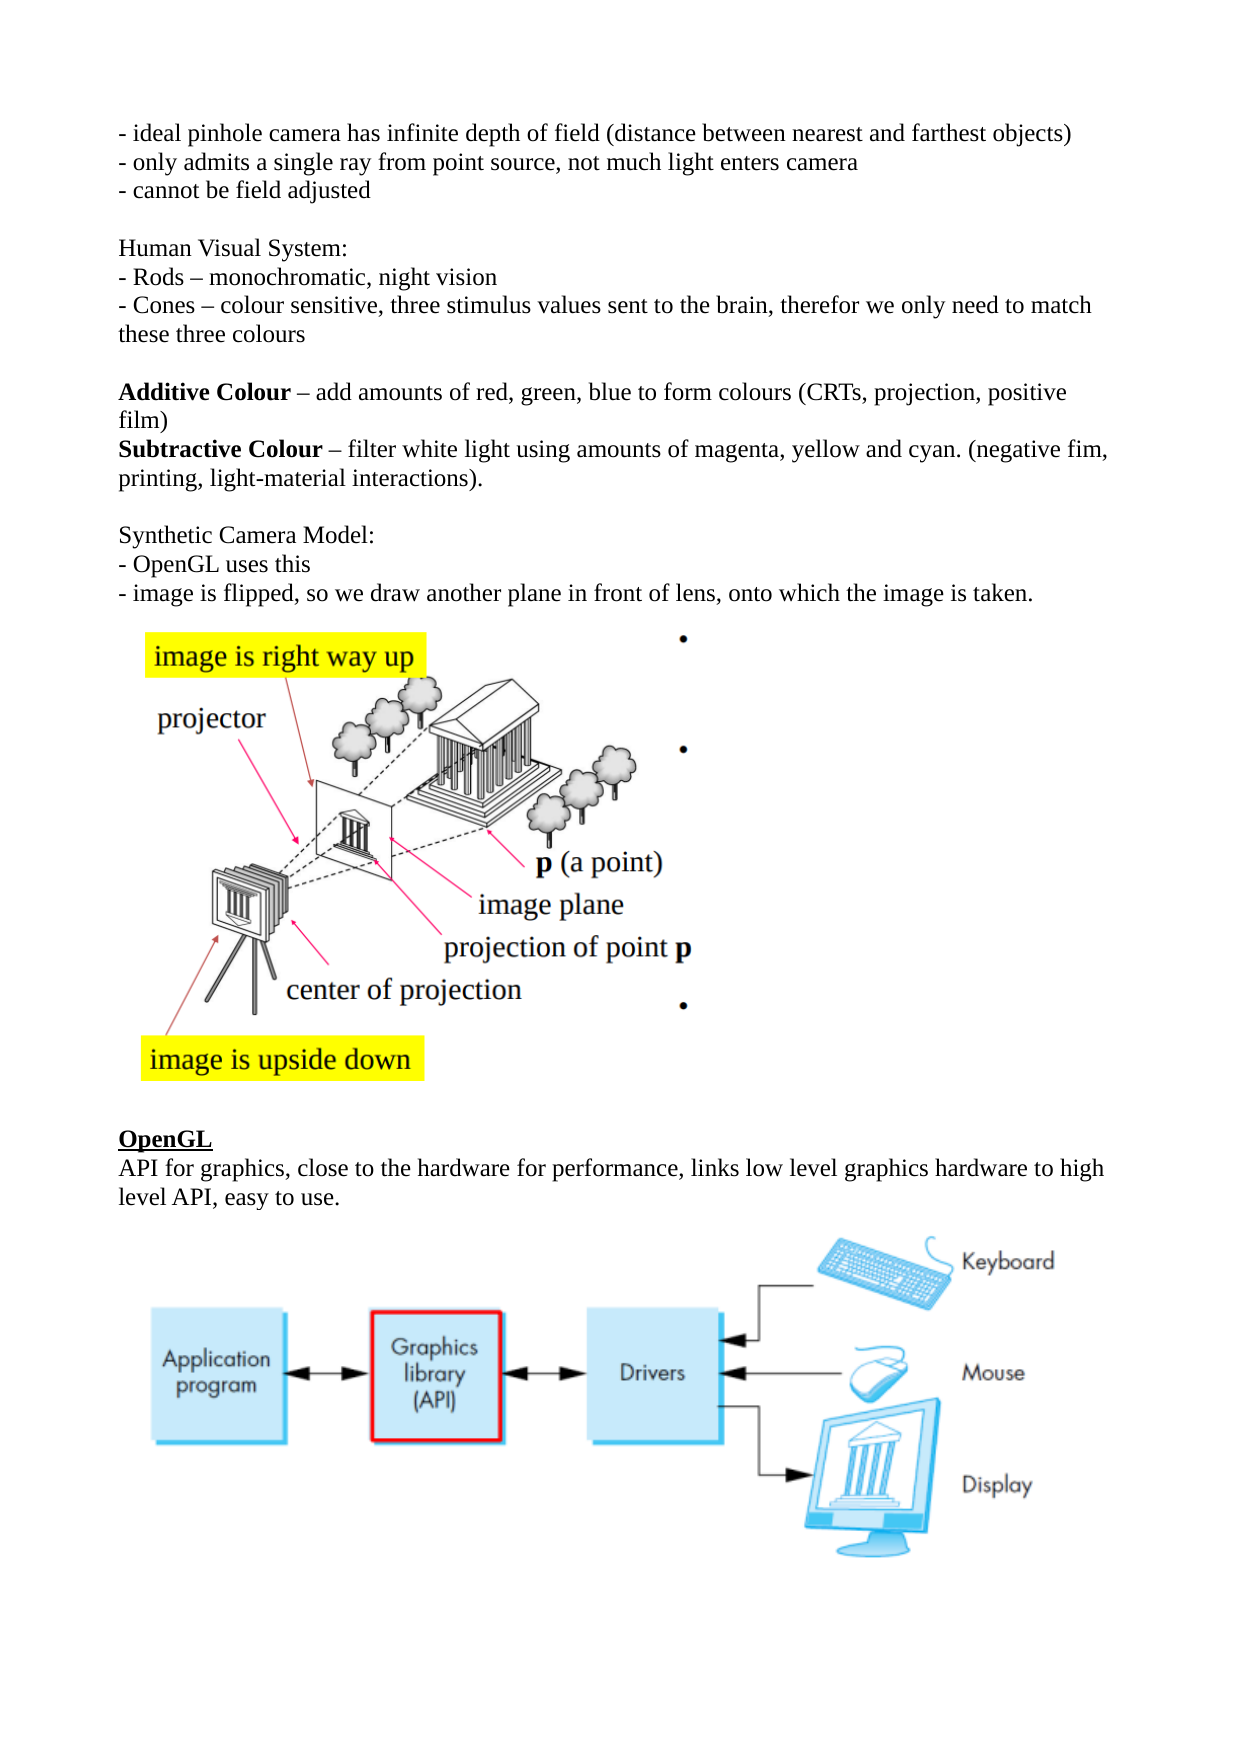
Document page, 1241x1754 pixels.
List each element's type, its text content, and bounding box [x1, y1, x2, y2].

text - Rods – monochromatic, night vision [118, 262, 1122, 291]
text OpenGL [118, 1124, 1122, 1153]
text - cannot be field adjusted [118, 176, 1122, 204]
picture [140, 619, 709, 1081]
text Synthetic Camera Model: [118, 521, 1122, 549]
text - Cones – colour sensitive, three stimulus values sent to the brain, therefor we only need to match these three colours [118, 291, 1122, 348]
text API for graphics, close to the hardware for performance, links low level graphics hardware to high level API, easy to use. [118, 1153, 1122, 1211]
text Additive Colour – add amounts of red, green, blue to form colours (CRTs, projection, positive film) [118, 377, 1122, 434]
text - only admits a single ray from point source, not much light enters camera [118, 147, 1122, 176]
picture [146, 1210, 1094, 1567]
text Human Visual System: [118, 233, 1122, 262]
text - OpenGL uses this [118, 549, 1122, 578]
text - ideal pinhole camera has infinite depth of field (distance between nearest and farthest objects) [118, 118, 1122, 147]
text - image is flipped, so we draw another plane in front of lens, onto which the image is taken. [118, 578, 1122, 607]
text Subtractive Colour – filter white light using amounts of magenta, yellow and cyan. (negative fim, printing, light-material interactions). [118, 434, 1122, 492]
